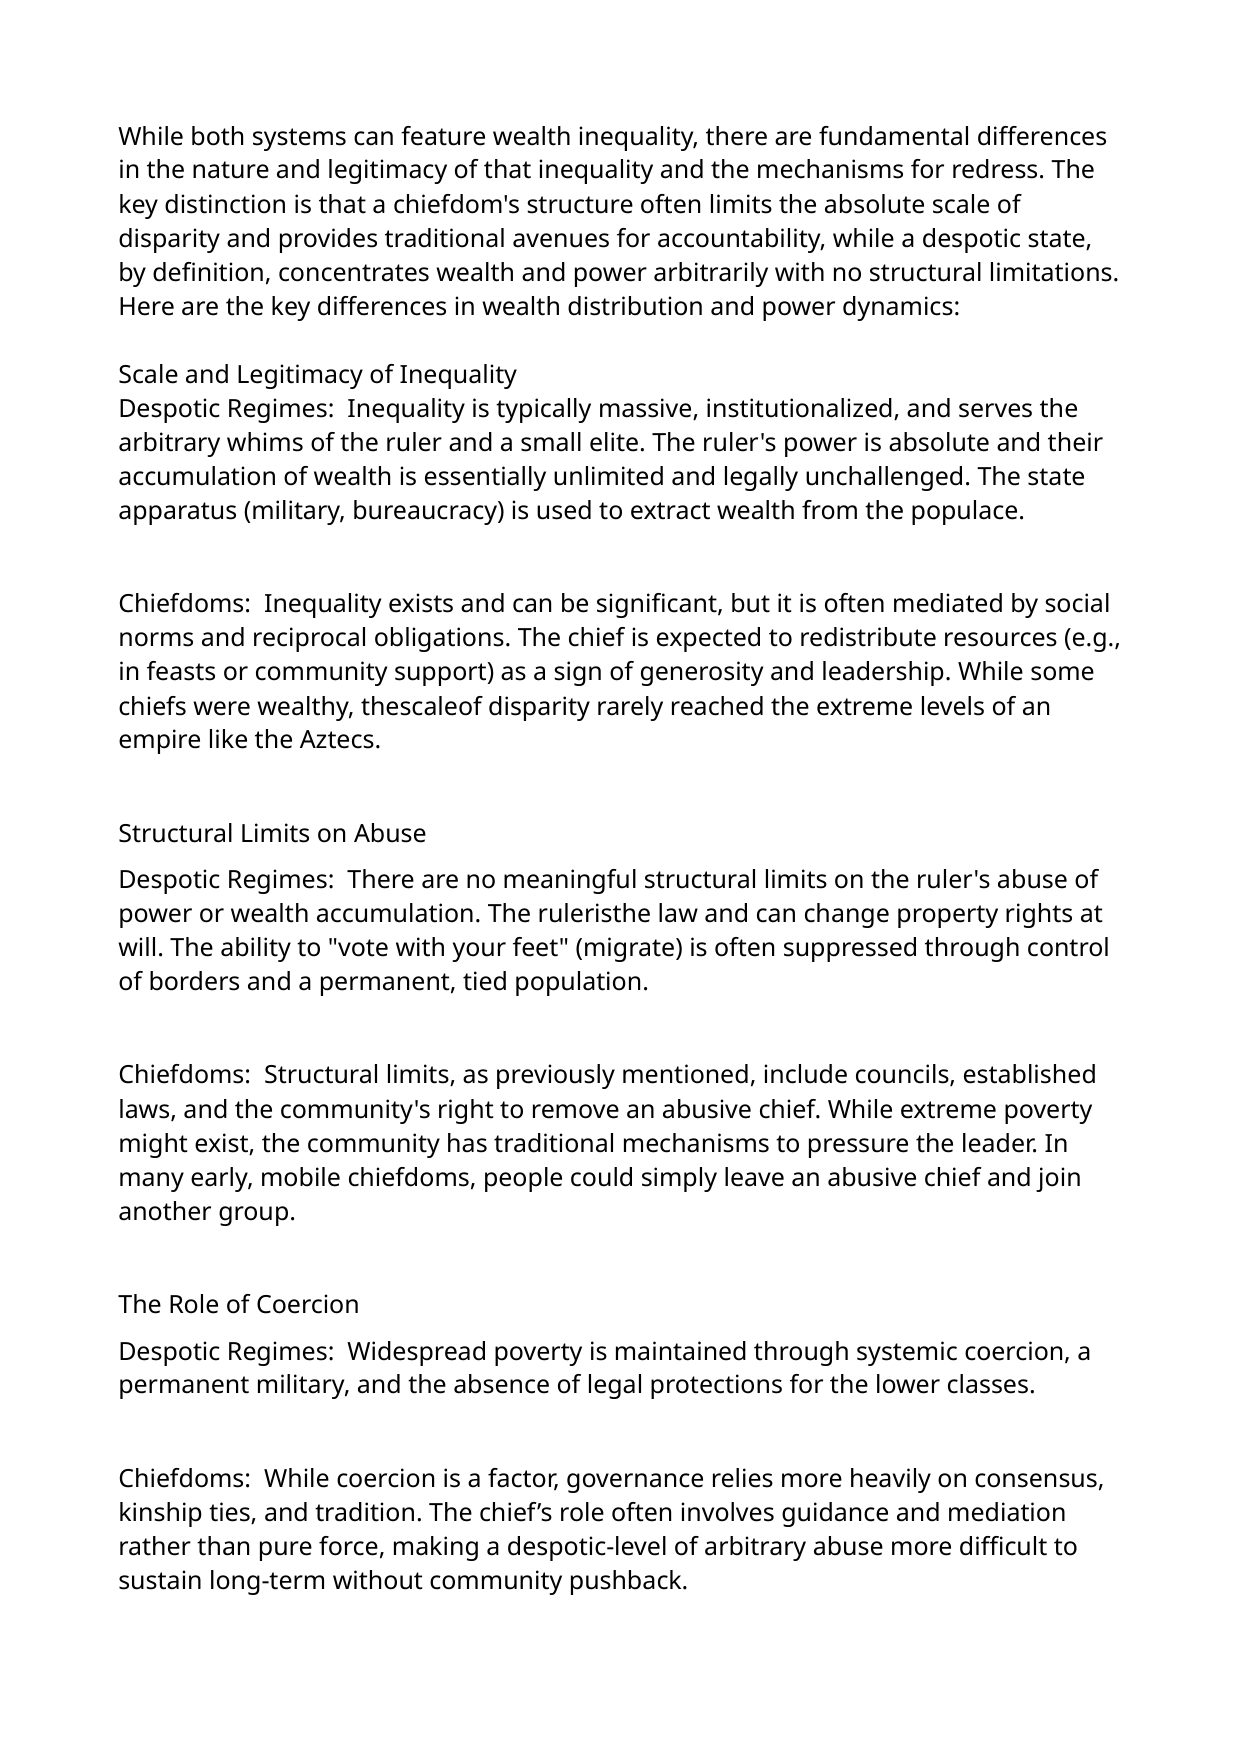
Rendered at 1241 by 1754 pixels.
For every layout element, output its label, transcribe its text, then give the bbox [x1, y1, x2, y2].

text The Role of Coercion [118, 1287, 1122, 1321]
text Despotic Regimes: Inequality is typically massive, institutionalized, and serves the arbitrary whims of the ruler and a small elite. The ruler's power is absolute and their accumulation of wealth is essentially unlimited and legally unchallenged. The state apparatus (military, bureaucracy) is used to extract wealth from the populace. [118, 391, 1122, 527]
text Chiefdoms: Structural limits, as previously mentioned, include councils, established laws, and the community's right to remove an abusive chief. While extreme poverty might exist, the community has traditional mechanisms to pressure the leader. In many early, mobile chiefdoms, people could simply leave an abusive chief and join another group. [118, 1057, 1122, 1227]
text Despotic Regimes: There are no meaningful structural limits on the ruler's abuse of power or wealth accumulation. The ruleristhe law and can change property rights at will. The ability to "vote with your feet" (migrate) is often suppressed through control of borders and a permanent, tied population. [118, 862, 1122, 998]
text Chiefdoms: While coercion is a factor, governance relies more heavily on consensus, kinship ties, and tradition. The chief’s role often involves guidance and mediation rather than pure force, making a despotic-level of arbitrary abuse more difficult to sustain long-term without community pushback. [118, 1460, 1122, 1597]
text Chiefdoms: Inequality exists and can be significant, but it is often mediated by social norms and reciprocal obligations. The chief is expected to redistribute resources (e.g., in feasts or community support) as a sign of generosity and leadership. While some chiefs were wealthy, thescaleof disparity rarely reached the extreme levels of an empire like the Aztecs. [118, 586, 1122, 756]
text While both systems can feature wealth inequality, there are fundamental differences in the nature and legitimacy of that inequality and the mechanisms for redress. The key distinction is that a chiefdom's structure often limits the absolute scale of disparity and provides traditional avenues for accountability, while a despotic state, by definition, concentrates wealth and power arbitrarily with no structural limitations. Here are the key differences in wealth distribution and power dynamics: [118, 118, 1122, 322]
text Structural Limits on Abuse [118, 815, 1122, 849]
text Despotic Regimes: Widespread poverty is maintained through systemic coercion, a permanent military, and the absence of legal protections for the lower classes. [118, 1333, 1122, 1401]
text Scale and Legitimacy of Inequality [118, 357, 1122, 391]
